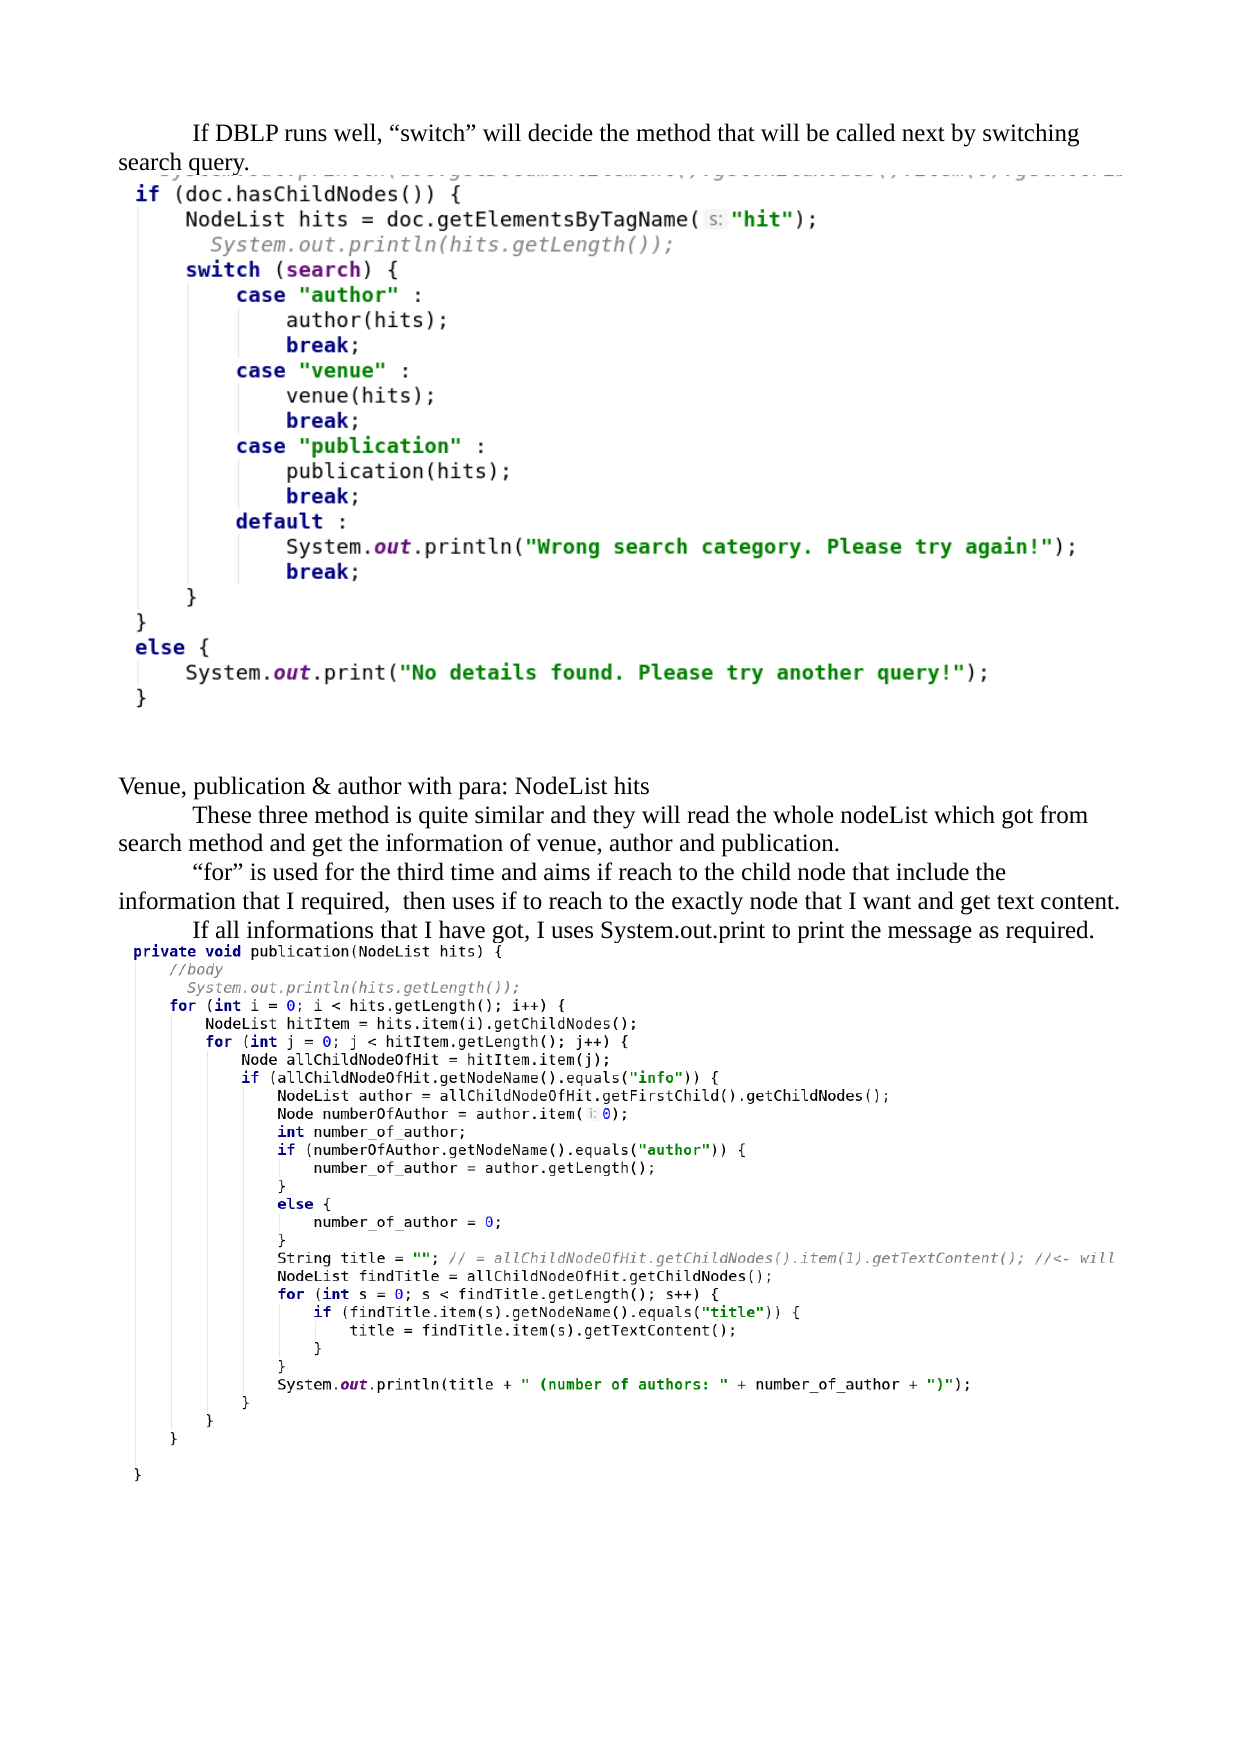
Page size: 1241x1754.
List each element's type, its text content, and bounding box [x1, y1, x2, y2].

text “for” is used for the third time and aims if reach to the child node that include the information that I required, then uses if to reach to the exactly node that I want and get text content. [118, 857, 1122, 915]
text If all informations that I have got, I uses System.out.print to print the message as required. [118, 915, 1122, 943]
text If DBLP runs well, “switch” will decide the method that will be called next by switching search query. [118, 118, 1122, 175]
picture [118, 175, 1123, 714]
picture [118, 943, 1123, 1490]
text Venue, publication & author with para: NodeList hits [118, 771, 1122, 800]
text These three method is quite similar and they will read the whole nodeList which got from search method and get the information of venue, author and publication. [118, 800, 1122, 857]
